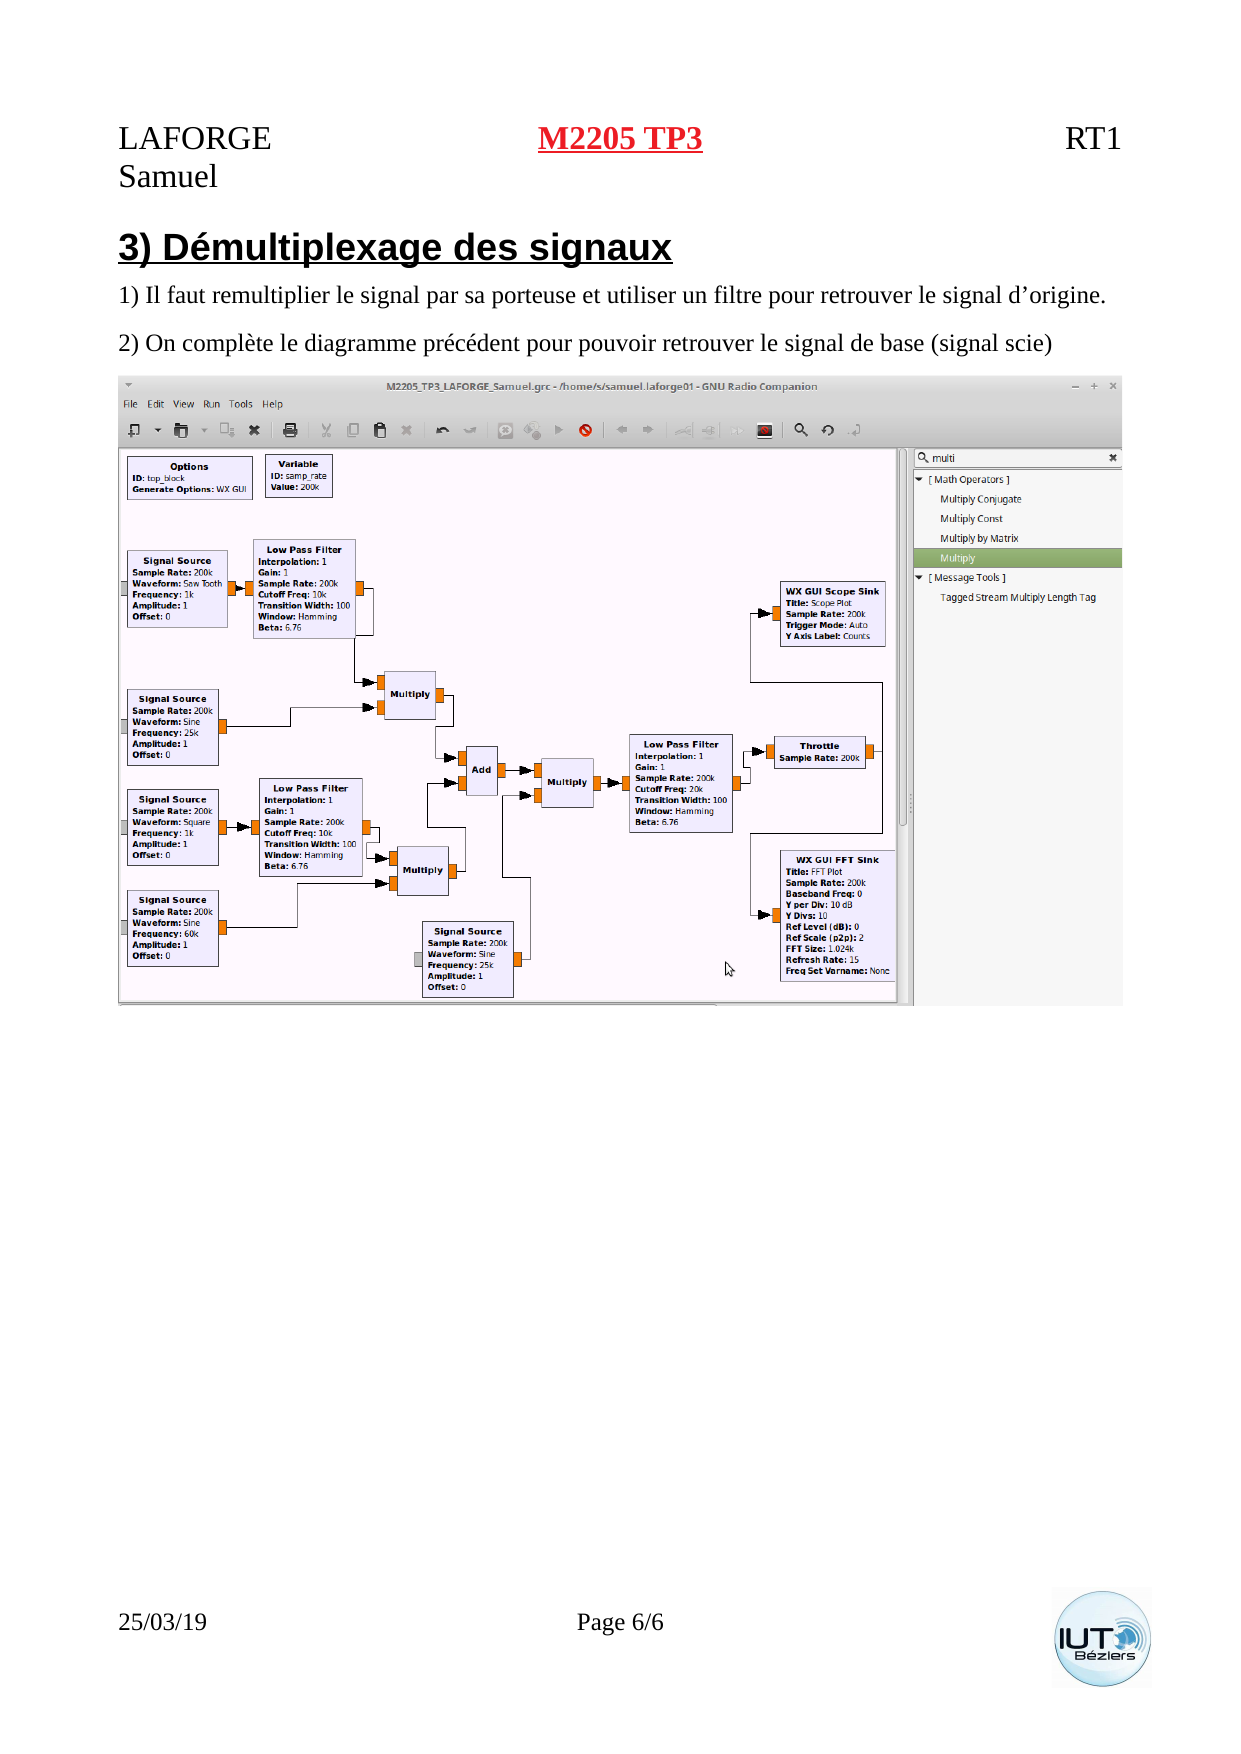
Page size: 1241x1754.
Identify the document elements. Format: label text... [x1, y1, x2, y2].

subtitle 3) Démultiplexage des signaux [118, 224, 1122, 268]
picture [1051, 1587, 1153, 1688]
picture [118, 375, 1123, 1006]
text 2) On complète le diagramme précédent pour pouvoir retrouver le signal de base (signal scie) [118, 328, 1122, 357]
text 1) Il faut remultiplier le signal par sa porteuse et utiliser un filtre pour retrouver le signal d’origine. [118, 280, 1122, 309]
